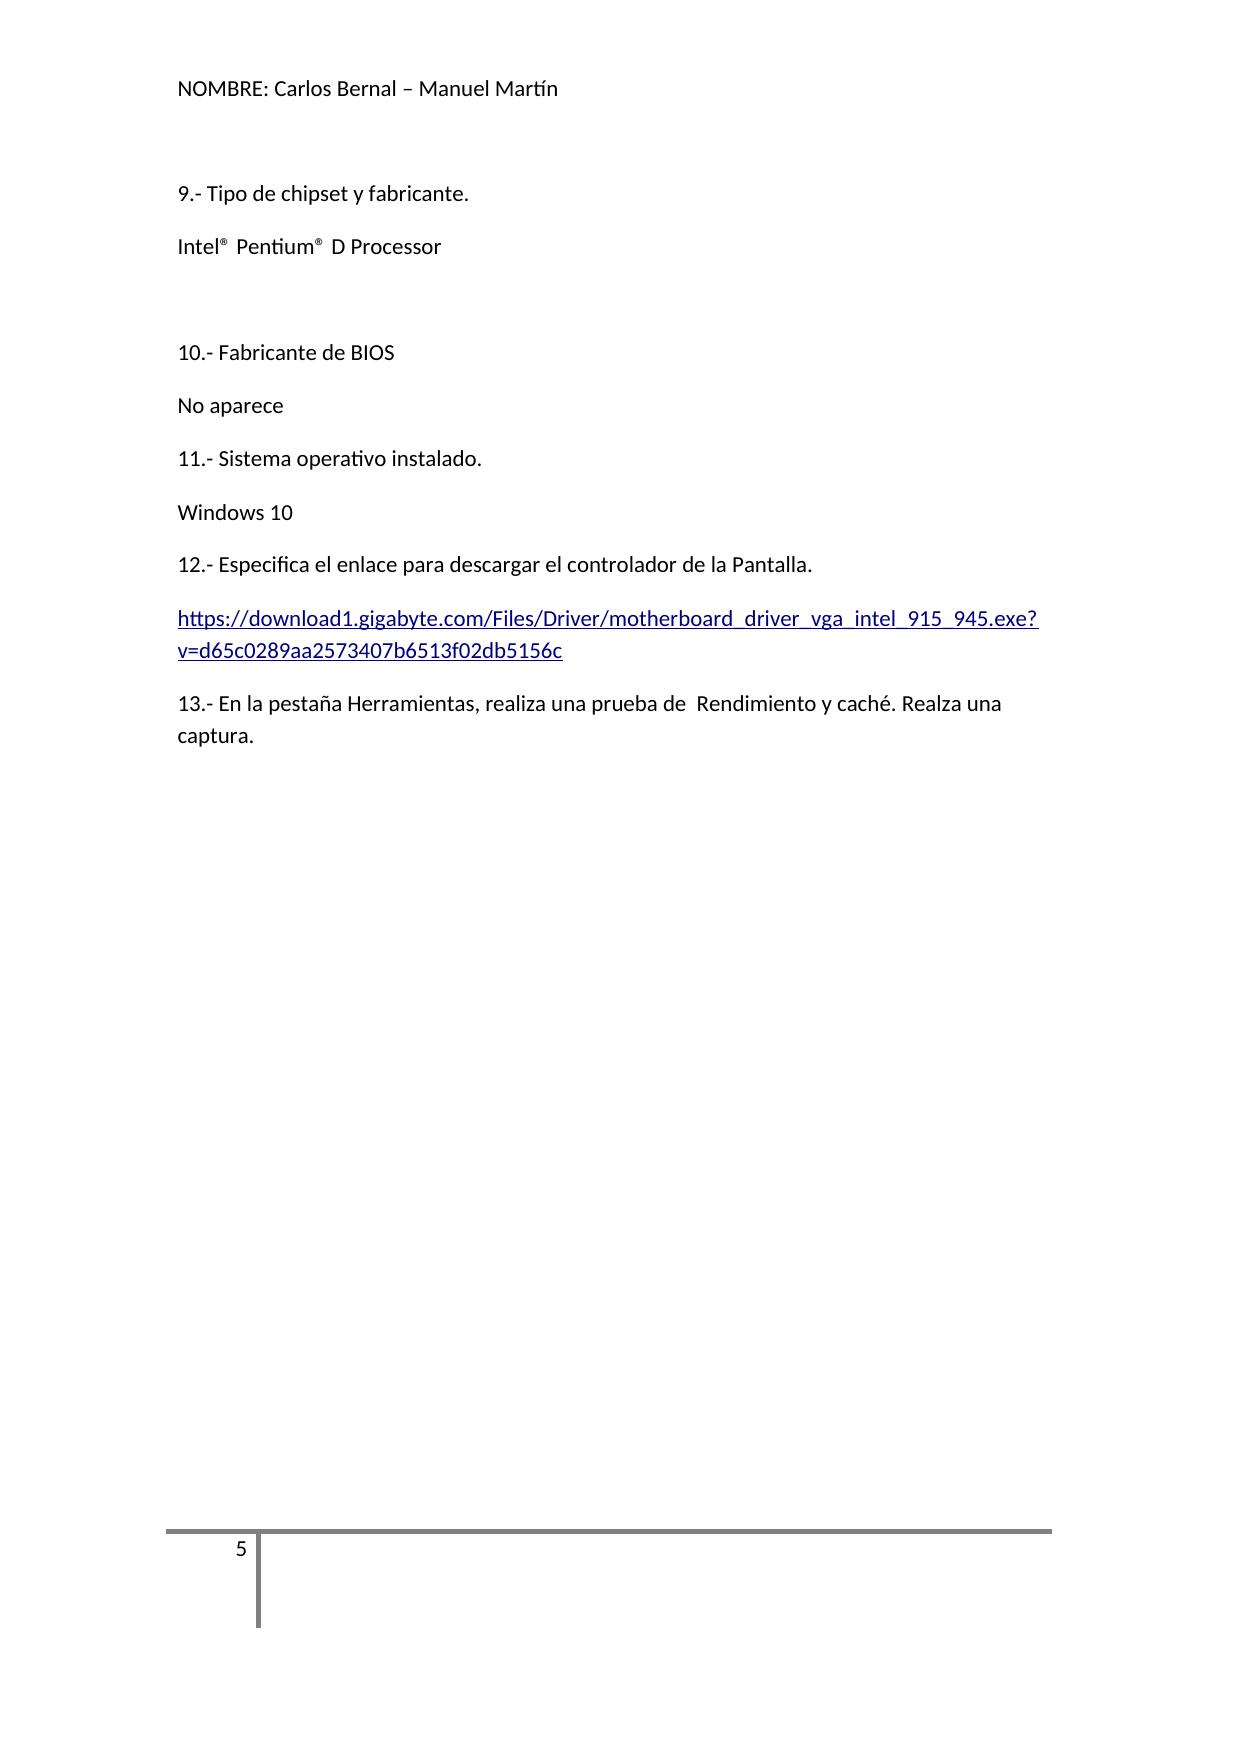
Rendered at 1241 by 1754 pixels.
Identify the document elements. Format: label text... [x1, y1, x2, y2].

text 13.- En la pestaña Herramientas, realiza una prueba de Rendimiento y caché. Realza una captura. [177, 689, 1063, 749]
text 10.- Fabricante de BIOS [177, 338, 1063, 367]
text Intel® Pentium® D Processor [177, 232, 1063, 261]
text 12.- Especifica el enlace para descargar el controlador de la Pantalla. [177, 551, 1063, 579]
text 9.- Tipo de chipset y fabricante. [177, 179, 1063, 207]
text No aparece [177, 392, 1063, 419]
text https://download1.gigabyte.com/Files/Driver/motherboard_driver_vga_intel_915_945.exe?v=d65c0289aa2573407b6513f02db5156c [177, 604, 1063, 664]
text 11.- Sistema operativo instalado. [177, 444, 1063, 473]
text Windows 10 [177, 498, 1063, 526]
